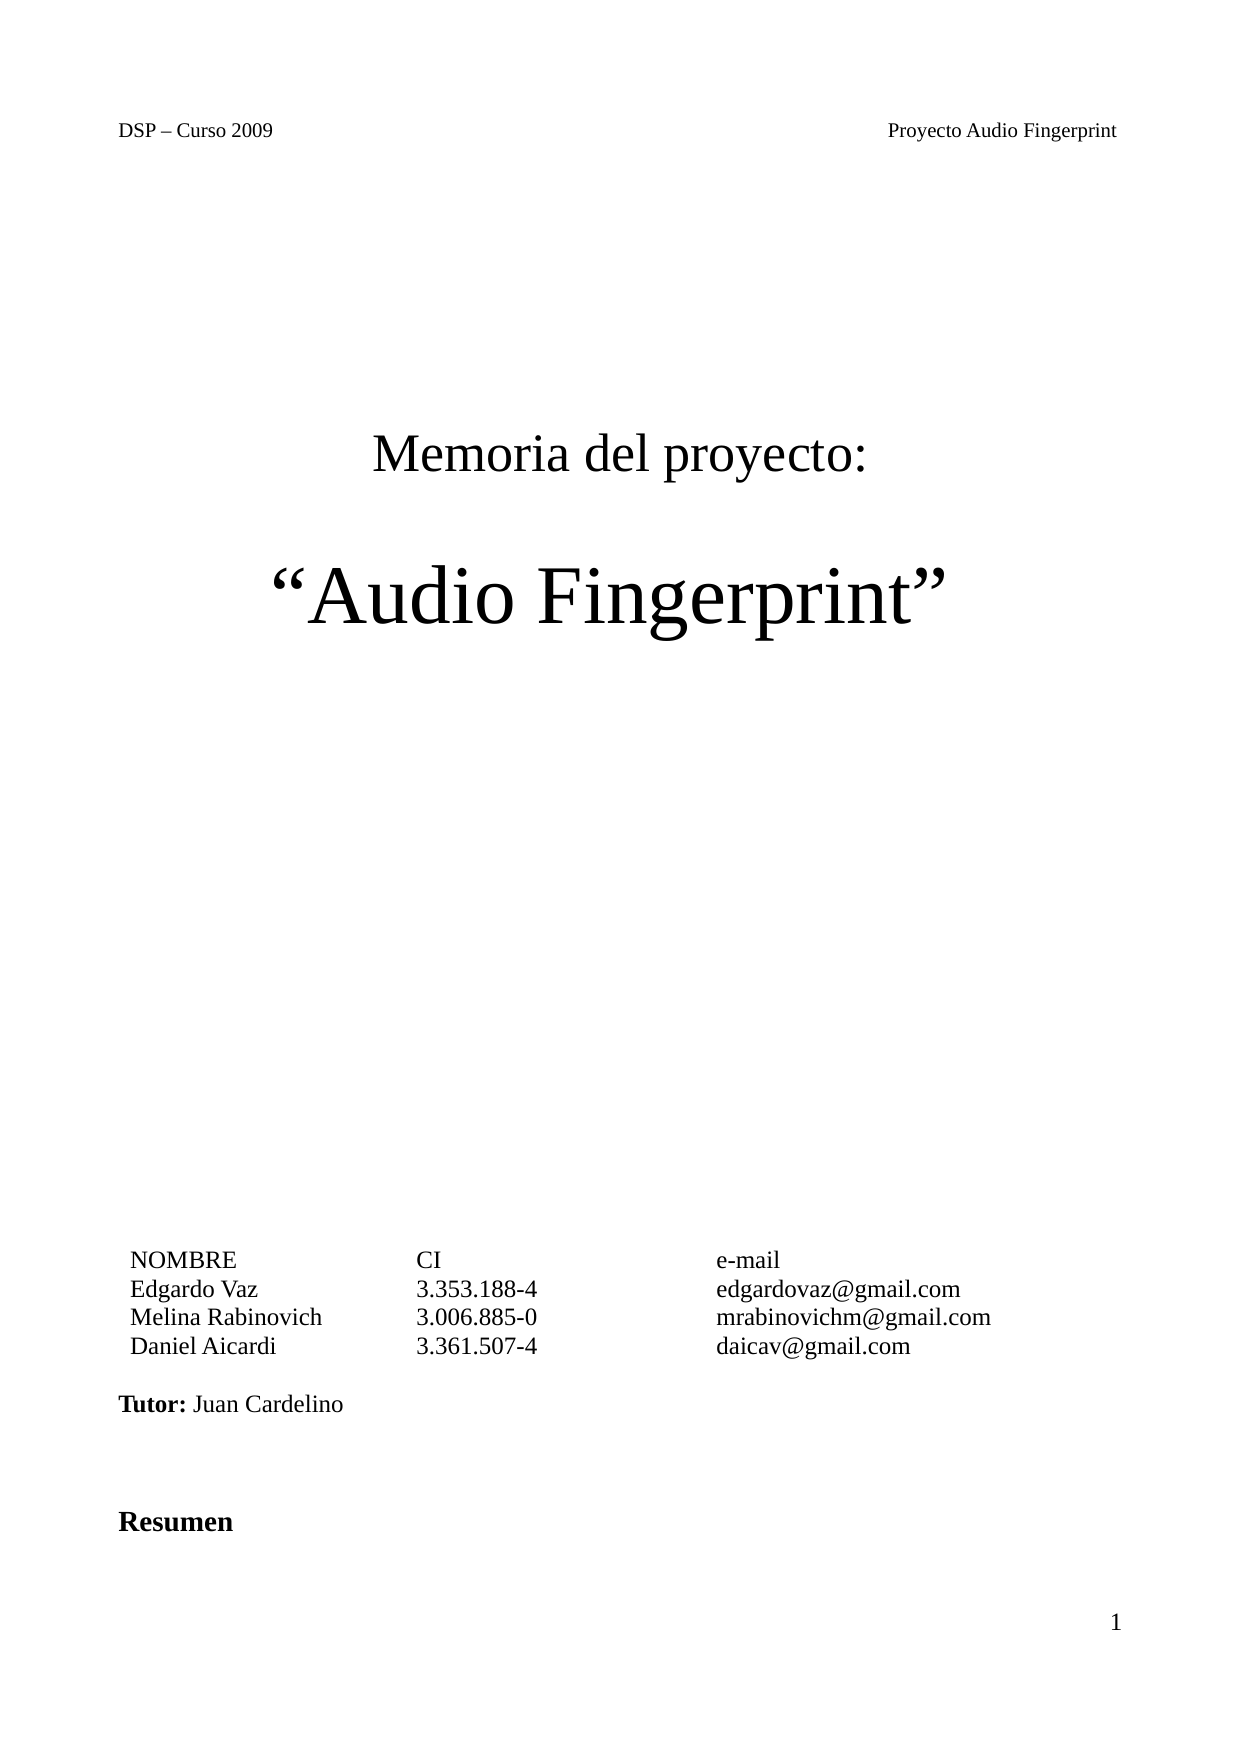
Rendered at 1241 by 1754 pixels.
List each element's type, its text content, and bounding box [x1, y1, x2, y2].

text Memoria del proyecto: [118, 421, 1122, 483]
text “Audio Fingerprint” [118, 545, 1122, 641]
table_cell 3.006.885-0 [405, 1303, 705, 1331]
table_cell edgardovaz@gmail.com [705, 1274, 1005, 1302]
table_cell daicav@gmail.com [705, 1331, 1005, 1360]
table_cell Daniel Aicardi [119, 1331, 405, 1360]
table_cell mrabinovichm@gmail.com [705, 1303, 1005, 1331]
table_cell Melina Rabinovich [119, 1303, 405, 1331]
table_header CI [405, 1245, 705, 1274]
text Tutor: Juan Cardelino [118, 1389, 1122, 1417]
text Resumen [118, 1504, 1122, 1537]
table_header NOMBRE [119, 1245, 405, 1274]
table_cell 3.361.507-4 [405, 1331, 705, 1360]
table_cell Edgardo Vaz [119, 1274, 405, 1302]
table_cell 3.353.188-4 [405, 1274, 705, 1302]
table_header e-mail [705, 1245, 1005, 1274]
